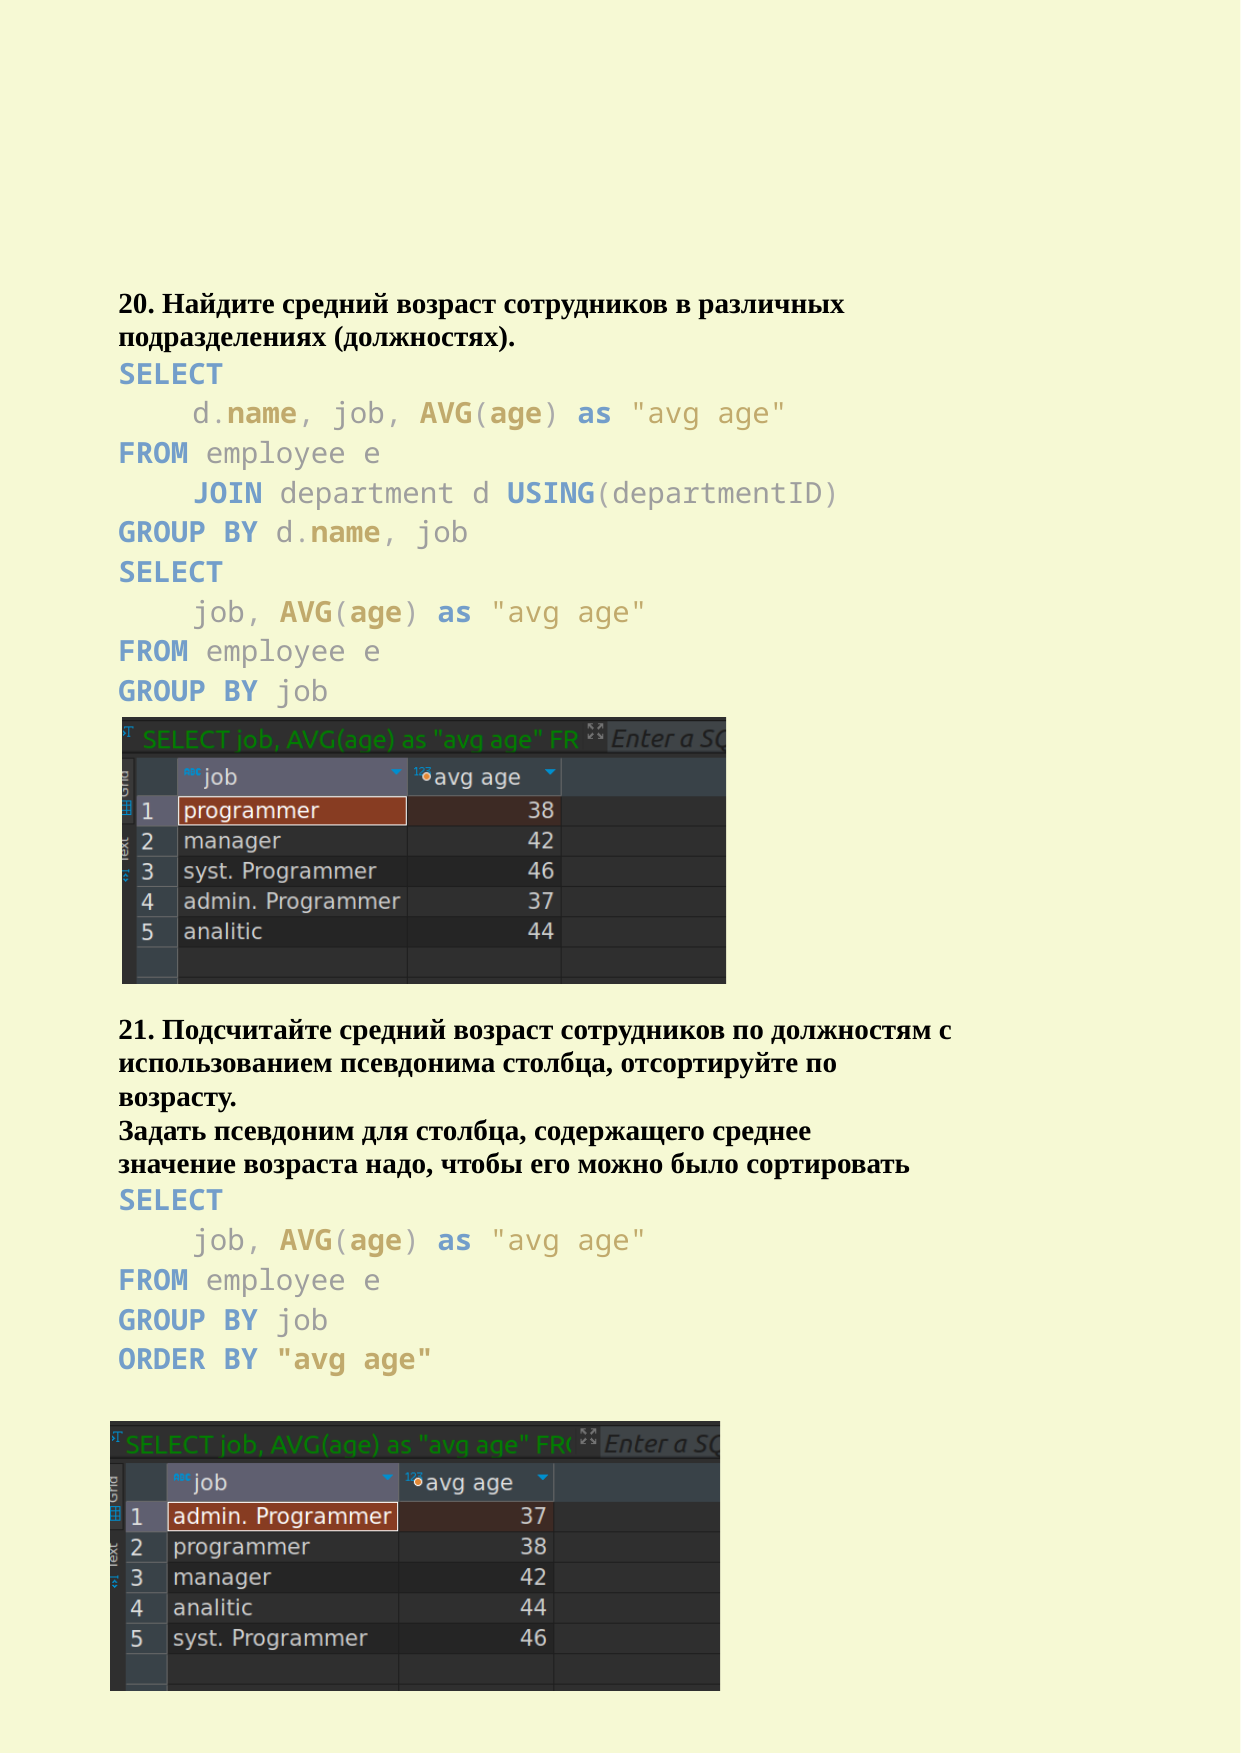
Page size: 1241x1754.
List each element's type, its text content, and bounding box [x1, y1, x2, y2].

text использованием псевдонима столбца, отсортируйте по [118, 1046, 1122, 1079]
text SELECT [118, 353, 1122, 393]
text SELECT [118, 551, 1122, 591]
picture [122, 717, 727, 984]
text JOIN department d USING(departmentID) [118, 472, 1122, 512]
text SELECT [118, 1180, 1122, 1219]
text ORDER BY "avg age" [118, 1338, 1122, 1378]
text Задать псевдоним для столбца, содержащего среднее [118, 1113, 1122, 1146]
text 20. Найдите средний возраст сотрудников в различных [118, 286, 1122, 319]
text 21. Подсчитайте средний возраст сотрудников по должностям с [118, 1012, 1122, 1046]
text FROM employee e [118, 1259, 1122, 1299]
text значение возраста надо, чтобы его можно было сортировать [118, 1146, 1122, 1180]
text FROM employee e [118, 631, 1122, 670]
text GROUP BY d.name, job [118, 512, 1122, 551]
text GROUP BY job [118, 1299, 1122, 1338]
text возрасту. [118, 1079, 1122, 1113]
text d.name, job, AVG(age) as "avg age" [118, 393, 1122, 432]
text FROM employee e [118, 432, 1122, 472]
text job, AVG(age) as "avg age" [118, 591, 1122, 631]
text подразделениях (должностях). [118, 319, 1122, 353]
text GROUP BY job [118, 670, 1122, 710]
picture [110, 1421, 721, 1691]
text job, AVG(age) as "avg age" [118, 1219, 1122, 1259]
